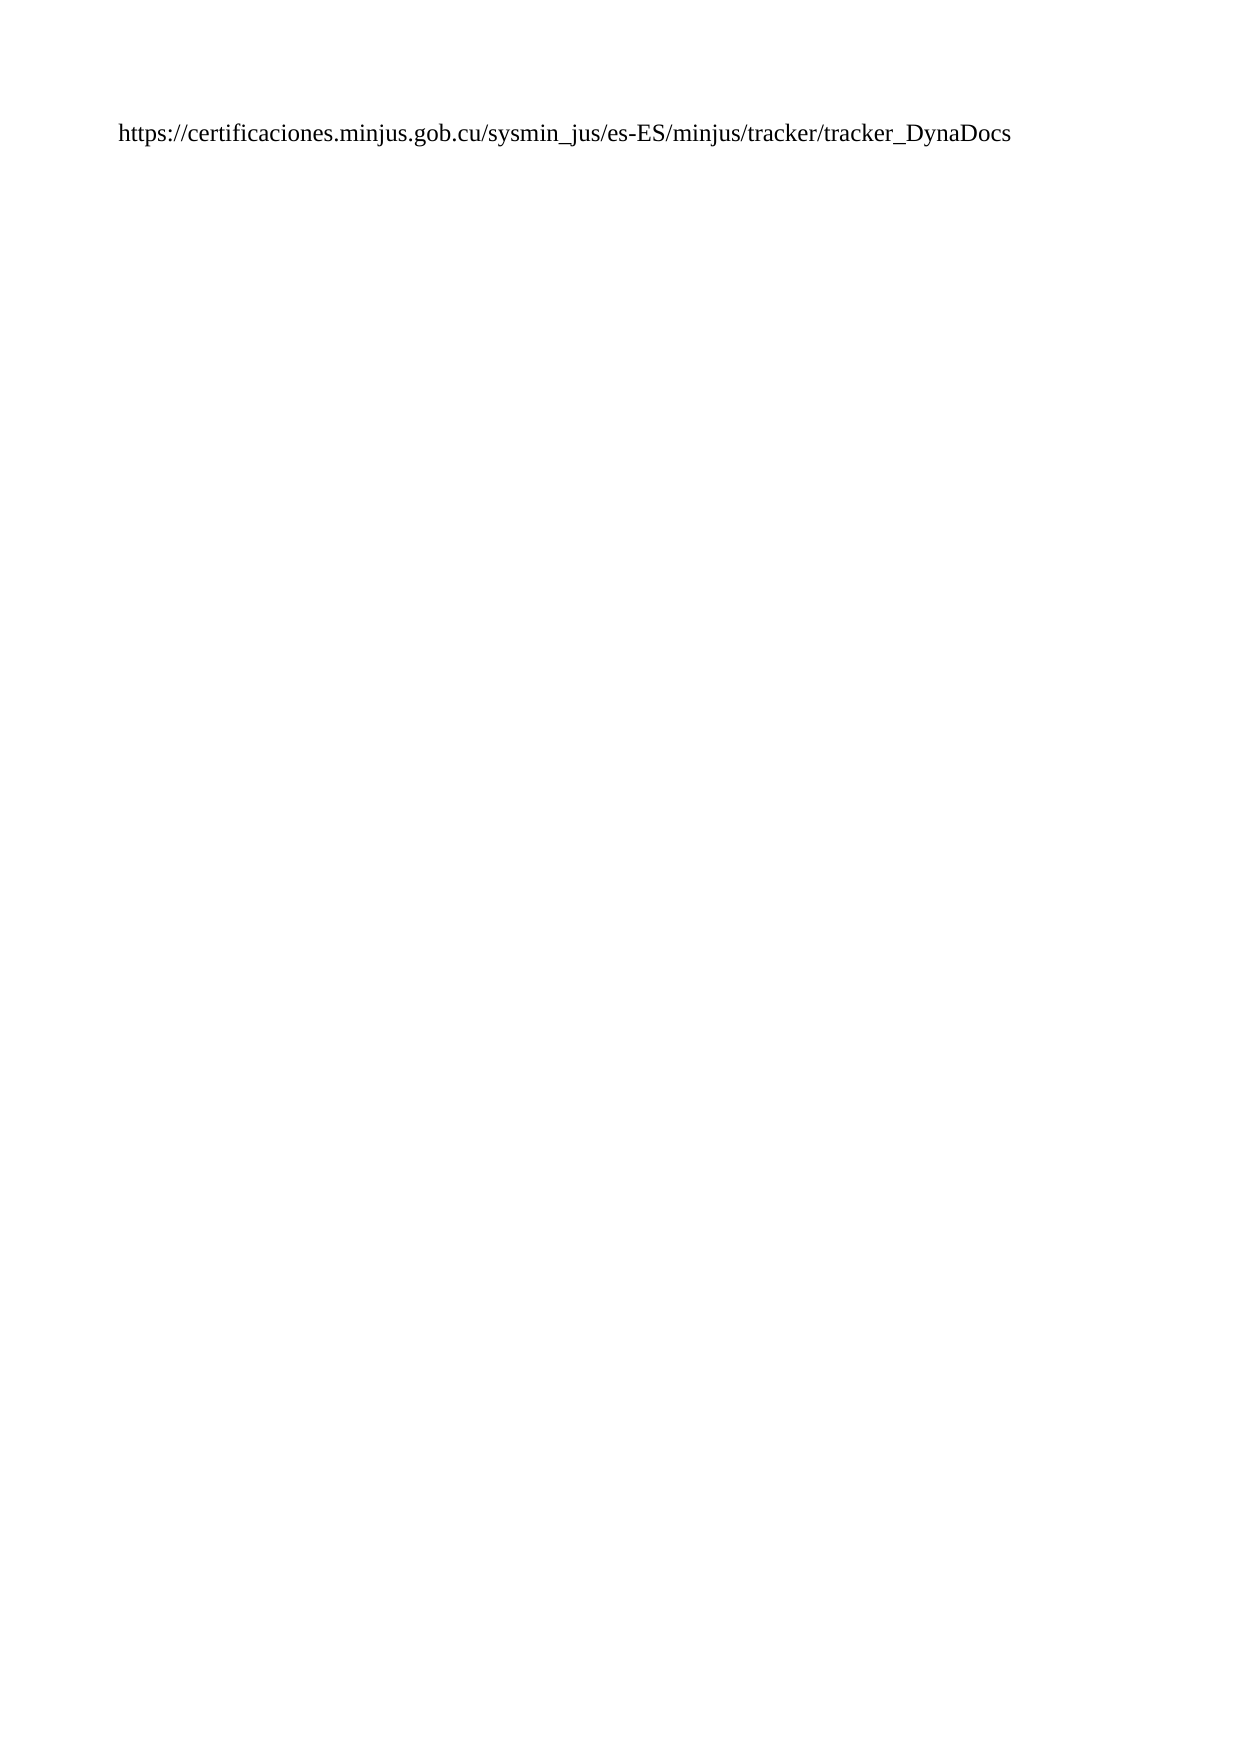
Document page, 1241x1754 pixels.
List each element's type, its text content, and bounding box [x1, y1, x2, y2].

text https://certificaciones.minjus.gob.cu/sysmin_jus/es-ES/minjus/tracker/tracker_DynaDocs [118, 118, 1122, 147]
